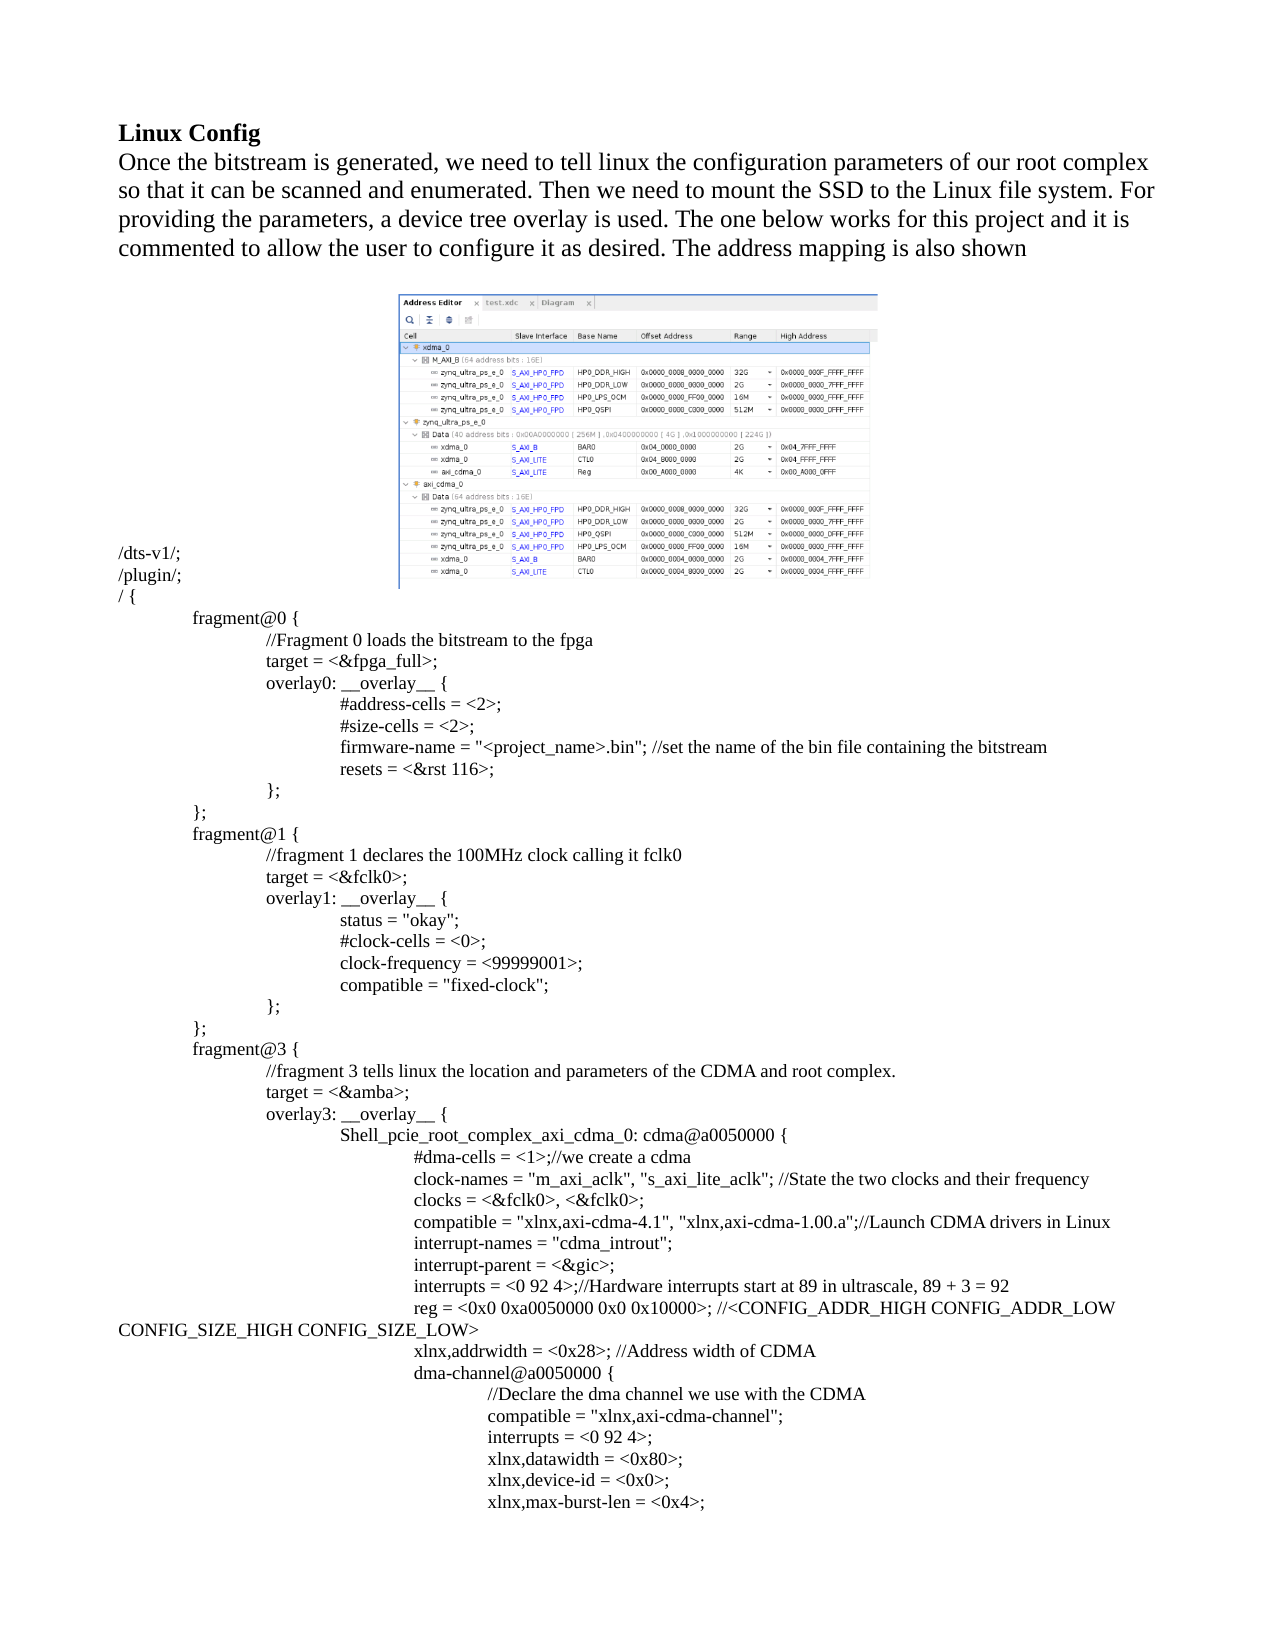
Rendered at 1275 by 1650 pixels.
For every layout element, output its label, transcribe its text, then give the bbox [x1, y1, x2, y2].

text clock-names = "m_axi_aclk", "s_axi_lite_aclk"; //State the two clocks and their frequency [118, 1167, 1157, 1189]
text resets = <&rst 116>; [118, 758, 1157, 779]
text xlnx,datawidth = <0x80>; [118, 1448, 1157, 1469]
text target = <&fclk0>; [118, 866, 1157, 887]
text }; [118, 779, 1157, 801]
text }; [118, 1017, 1157, 1038]
text status = "okay"; [118, 909, 1157, 930]
text }; [118, 995, 1157, 1017]
text interrupt-names = "cdma_introut"; [118, 1232, 1157, 1254]
text //Fragment 0 loads the bitstream to the fpga [118, 628, 1157, 650]
picture [397, 290, 878, 589]
text / { [118, 585, 1157, 607]
text clock-frequency = <99999001>; [118, 952, 1157, 973]
text #dma-cells = <1>;//we create a cdma [118, 1146, 1157, 1167]
text /plugin/; [118, 564, 397, 585]
text //Declare the dma channel we use with the CDMA [118, 1383, 1157, 1405]
text reg = <0x0 0xa0050000 0x0 0x10000>; //<CONFIG_ADDR_HIGH CONFIG_ADDR_LOW CONFIG_SIZE_HIGH CONFIG_SIZE_LOW> [118, 1297, 1157, 1340]
text clocks = <&fclk0>, <&fclk0>; [118, 1189, 1157, 1211]
text compatible = "xlnx,axi-cdma-channel"; [118, 1405, 1157, 1426]
text interrupts = <0 92 4>;//Hardware interrupts start at 89 in ultrascale, 89 + 3 = 92 [118, 1275, 1157, 1297]
text #address-cells = <2>; [118, 693, 1157, 715]
text overlay1: __overlay__ { [118, 887, 1157, 909]
text fragment@1 { [118, 822, 1157, 844]
text }; [118, 801, 1157, 822]
text dma-channel@a0050000 { [118, 1362, 1157, 1383]
text compatible = "xlnx,axi-cdma-4.1", "xlnx,axi-cdma-1.00.a";//Launch CDMA drivers in Linux [118, 1211, 1157, 1232]
text Shell_pcie_root_complex_axi_cdma_0: cdma@a0050000 { [118, 1124, 1157, 1146]
text firmware-name = "<project_name>.bin"; //set the name of the bin file containing the bitstream [118, 736, 1157, 758]
text [878, 564, 1157, 585]
text target = <&fpga_full>; [118, 650, 1157, 672]
text target = <&amba>; [118, 1081, 1157, 1103]
text Once the bitstream is generated, we need to tell linux the configuration parameters of our root complex so that it can be scanned and enumerated. Then we need to mount the SSD to the Linux file system. For providing the parameters, a device tree overlay is used. The one below works for this project and it is commented to allow the user to configure it as desired. The address mapping is also shown [118, 147, 1157, 262]
text //fragment 1 declares the 100MHz clock calling it fclk0 [118, 844, 1157, 866]
text overlay3: __overlay__ { [118, 1103, 1157, 1124]
text #clock-cells = <0>; [118, 930, 1157, 952]
text Linux Config [118, 118, 1157, 147]
text xlnx,max-burst-len = <0x4>; [118, 1491, 1157, 1512]
text #size-cells = <2>; [118, 715, 1157, 736]
text interrupt-parent = <&gic>; [118, 1254, 1157, 1275]
text xlnx,addrwidth = <0x28>; //Address width of CDMA [118, 1340, 1157, 1362]
text compatible = "fixed-clock"; [118, 973, 1157, 995]
text xlnx,device-id = <0x0>; [118, 1469, 1157, 1491]
text /dts-v1/; [118, 542, 397, 564]
text fragment@3 { [118, 1038, 1157, 1060]
text //fragment 3 tells linux the location and parameters of the CDMA and root complex. [118, 1060, 1157, 1081]
text fragment@0 { [118, 607, 1157, 628]
text overlay0: __overlay__ { [118, 672, 1157, 693]
text interrupts = <0 92 4>; [118, 1426, 1157, 1448]
text [878, 542, 1157, 564]
